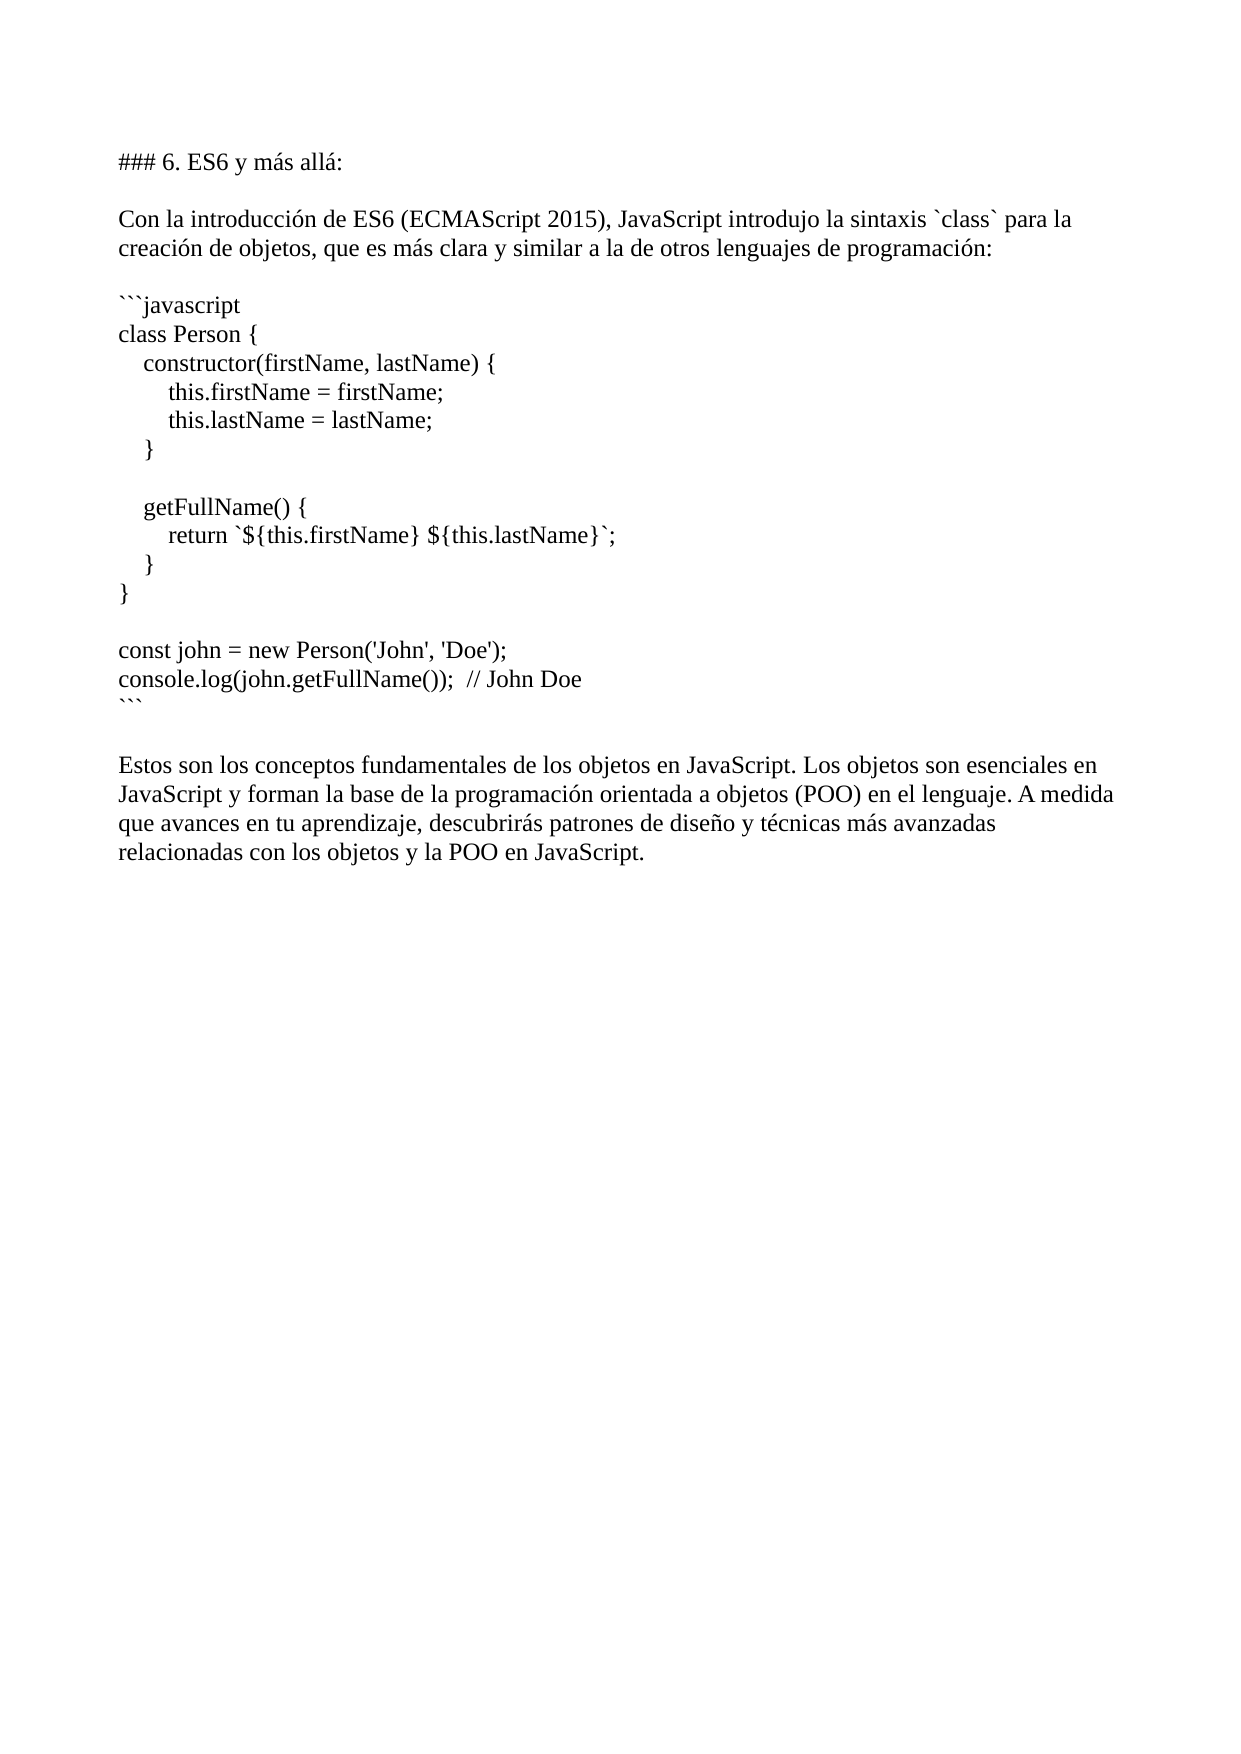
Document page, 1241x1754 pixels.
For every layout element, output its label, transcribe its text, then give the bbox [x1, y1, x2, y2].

text ### 6. ES6 y más allá: Con la introducción de ES6 (ECMAScript 2015), JavaScript introdujo la sintaxis `class` para la creación de objetos, que es más clara y similar a la de otros lenguajes de programación: ```javascript class Person { constructor(firstName, lastName) { this.firstName = firstName; this.lastName = lastName; } getFullName() { return `${this.firstName} ${this.lastName}`; } } const john = new Person('John', 'Doe'); console.log(john.getFullName()); // John Doe ``` Estos son los conceptos fundamentales de los objetos en JavaScript. Los objetos son esenciales en JavaScript y forman la base de la programación orientada a objetos (POO) en el lenguaje. A medida que avances en tu aprendizaje, descubrirás patrones de diseño y técnicas más avanzadas relacionadas con los objetos y la POO en JavaScript. [118, 118, 1122, 866]
